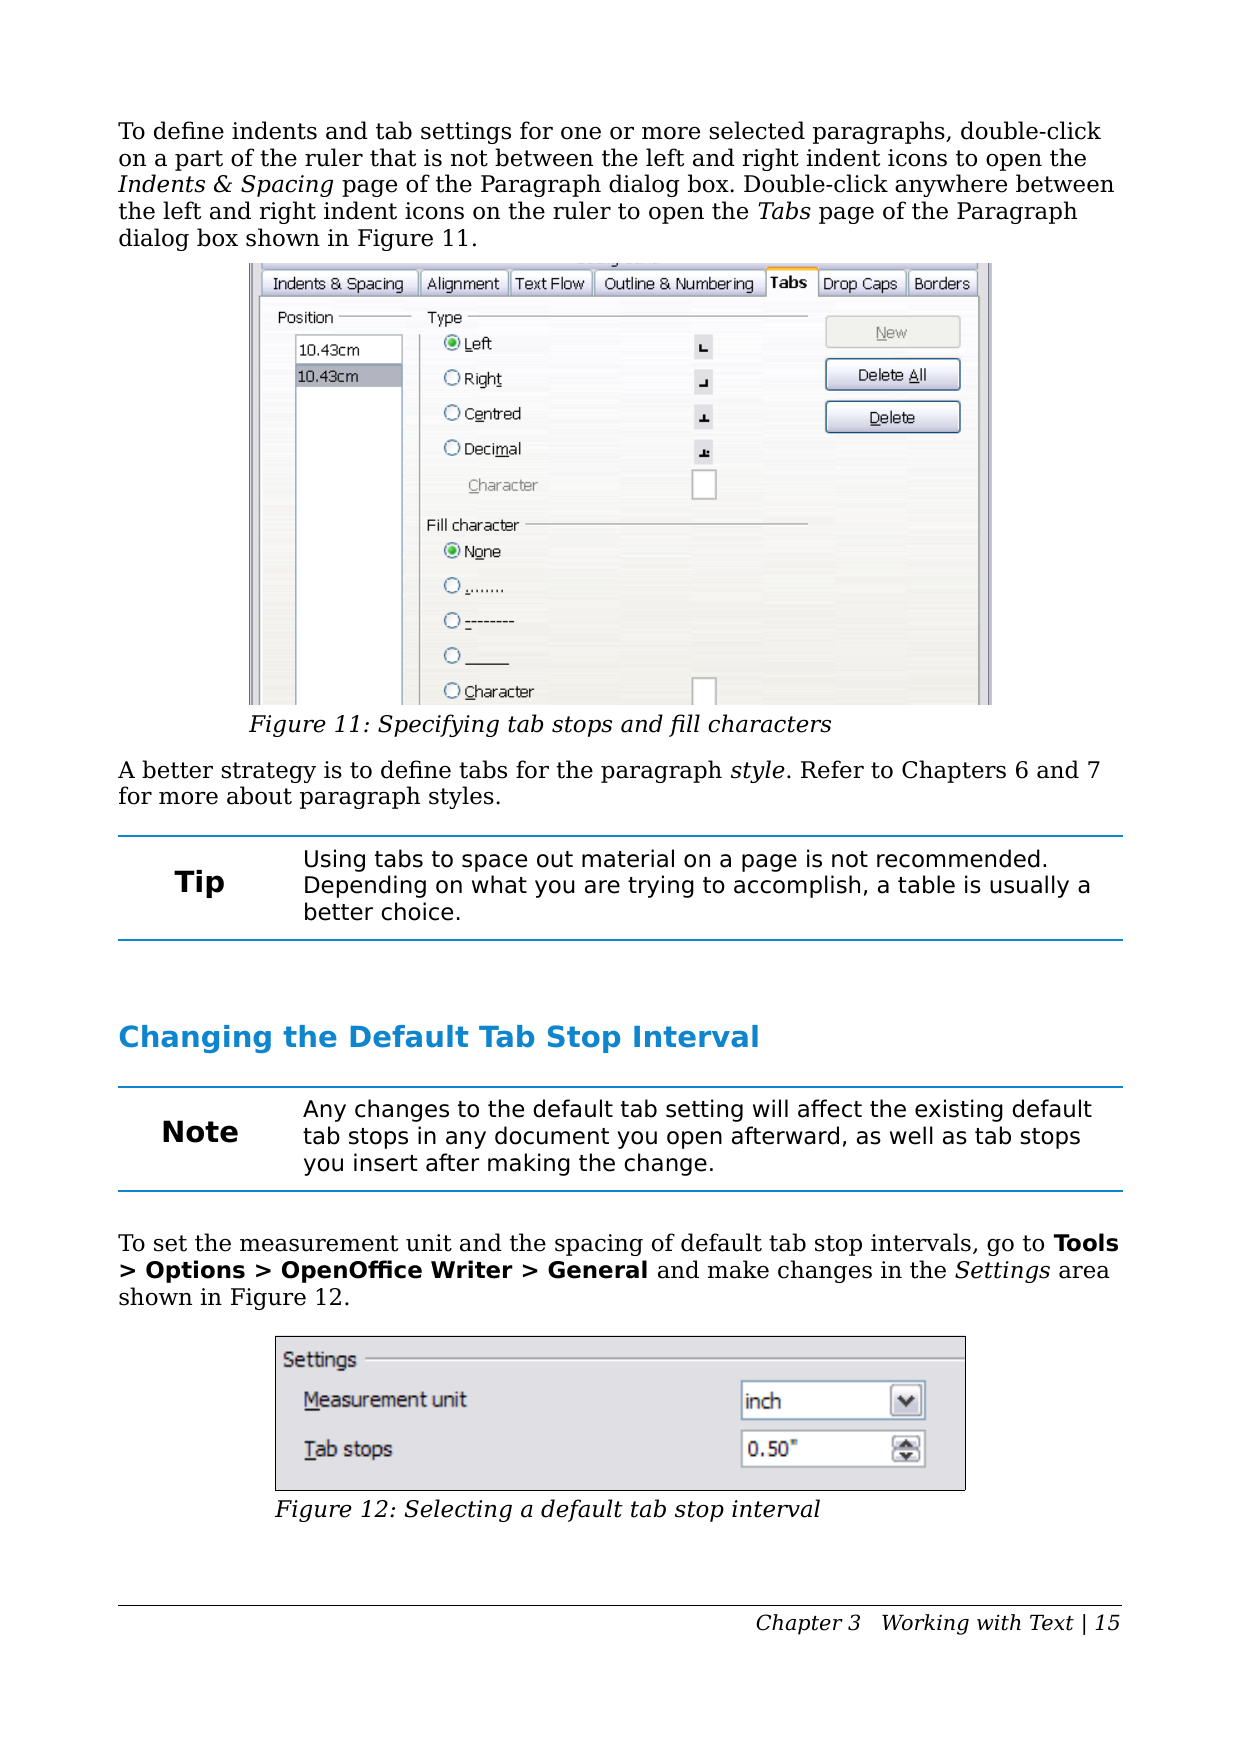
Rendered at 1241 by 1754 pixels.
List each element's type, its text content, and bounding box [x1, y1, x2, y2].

text To define indents and tab settings for one or more selected paragraphs, double-click on a part of the ruler that is not between the left and right indent icons to open the Indents & Spacing page of the Paragraph dialog box. Double-click anywhere between the left and right indent icons on the ruler to open the Tabs page of the Paragraph dialog box shown in Figure 11. [118, 118, 1122, 251]
table_header Any changes to the default tab setting will affect the existing default tab stops in any document you open afterward, as well as tab stops you insert after making the change. [281, 1088, 1122, 1189]
text Figure 12: Selecting a default tab stop interval [275, 1497, 965, 1523]
picture [276, 1337, 965, 1490]
text To set the measurement unit and the spacing of default tab stop intervals, go to Tools > Options > OpenOffice Writer > General and make changes in the Settings area shown in Figure 12. [118, 1231, 1122, 1311]
picture [249, 263, 992, 705]
table_header Tip [118, 837, 281, 939]
subtitle Changing the Default Tab Stop Interval [118, 1021, 1122, 1055]
text Figure 11: Specifying tab stops and fill characters [249, 711, 992, 738]
table_header Note [118, 1088, 281, 1189]
table_header Using tabs to space out material on a page is not recommended. Depending on what you are trying to accomplish, a table is usually a better choice. [281, 837, 1122, 939]
text A better strategy is to define tabs for the paragraph style. Refer to Chapters 6 and 7 for more about paragraph styles. [118, 757, 1122, 810]
